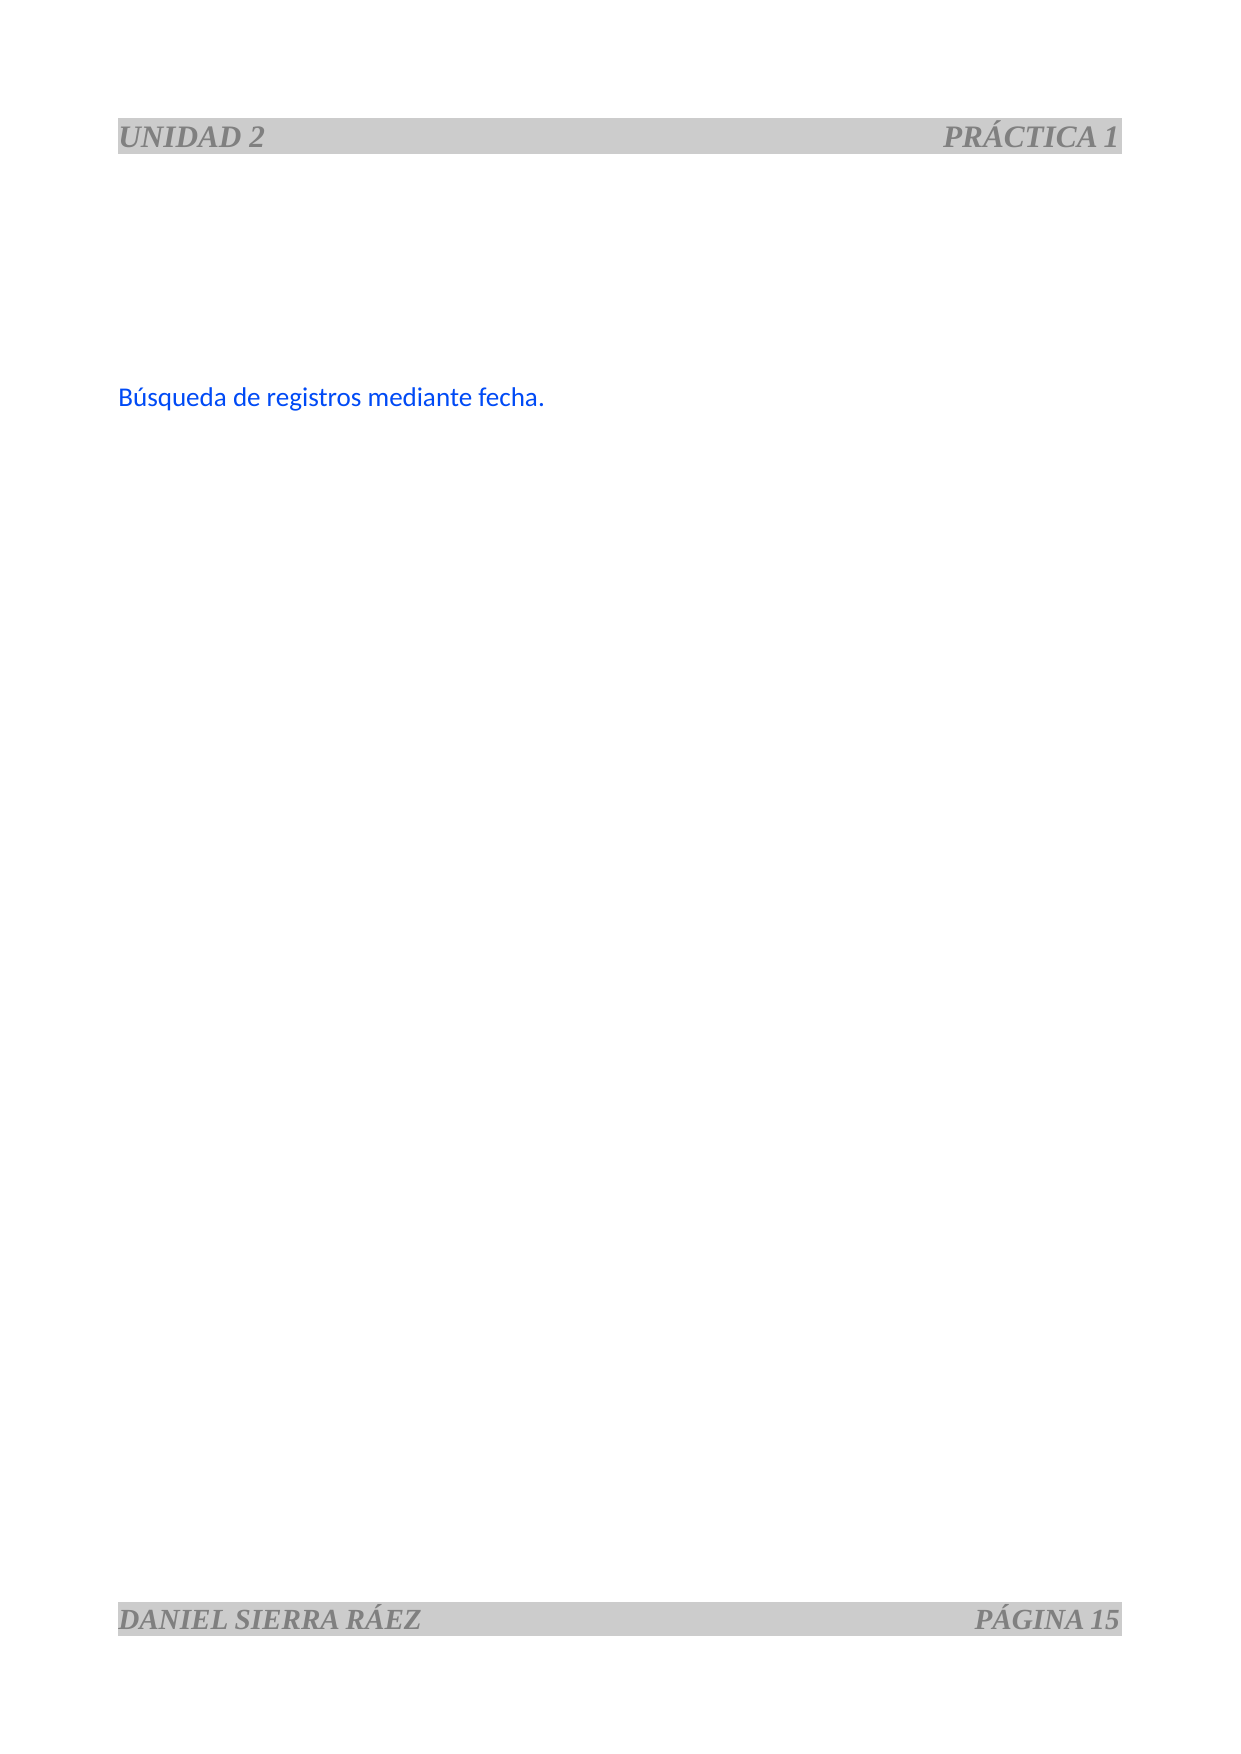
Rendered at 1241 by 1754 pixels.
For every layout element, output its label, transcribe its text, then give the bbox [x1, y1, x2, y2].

text Búsqueda de registros mediante fecha. [118, 380, 1122, 413]
